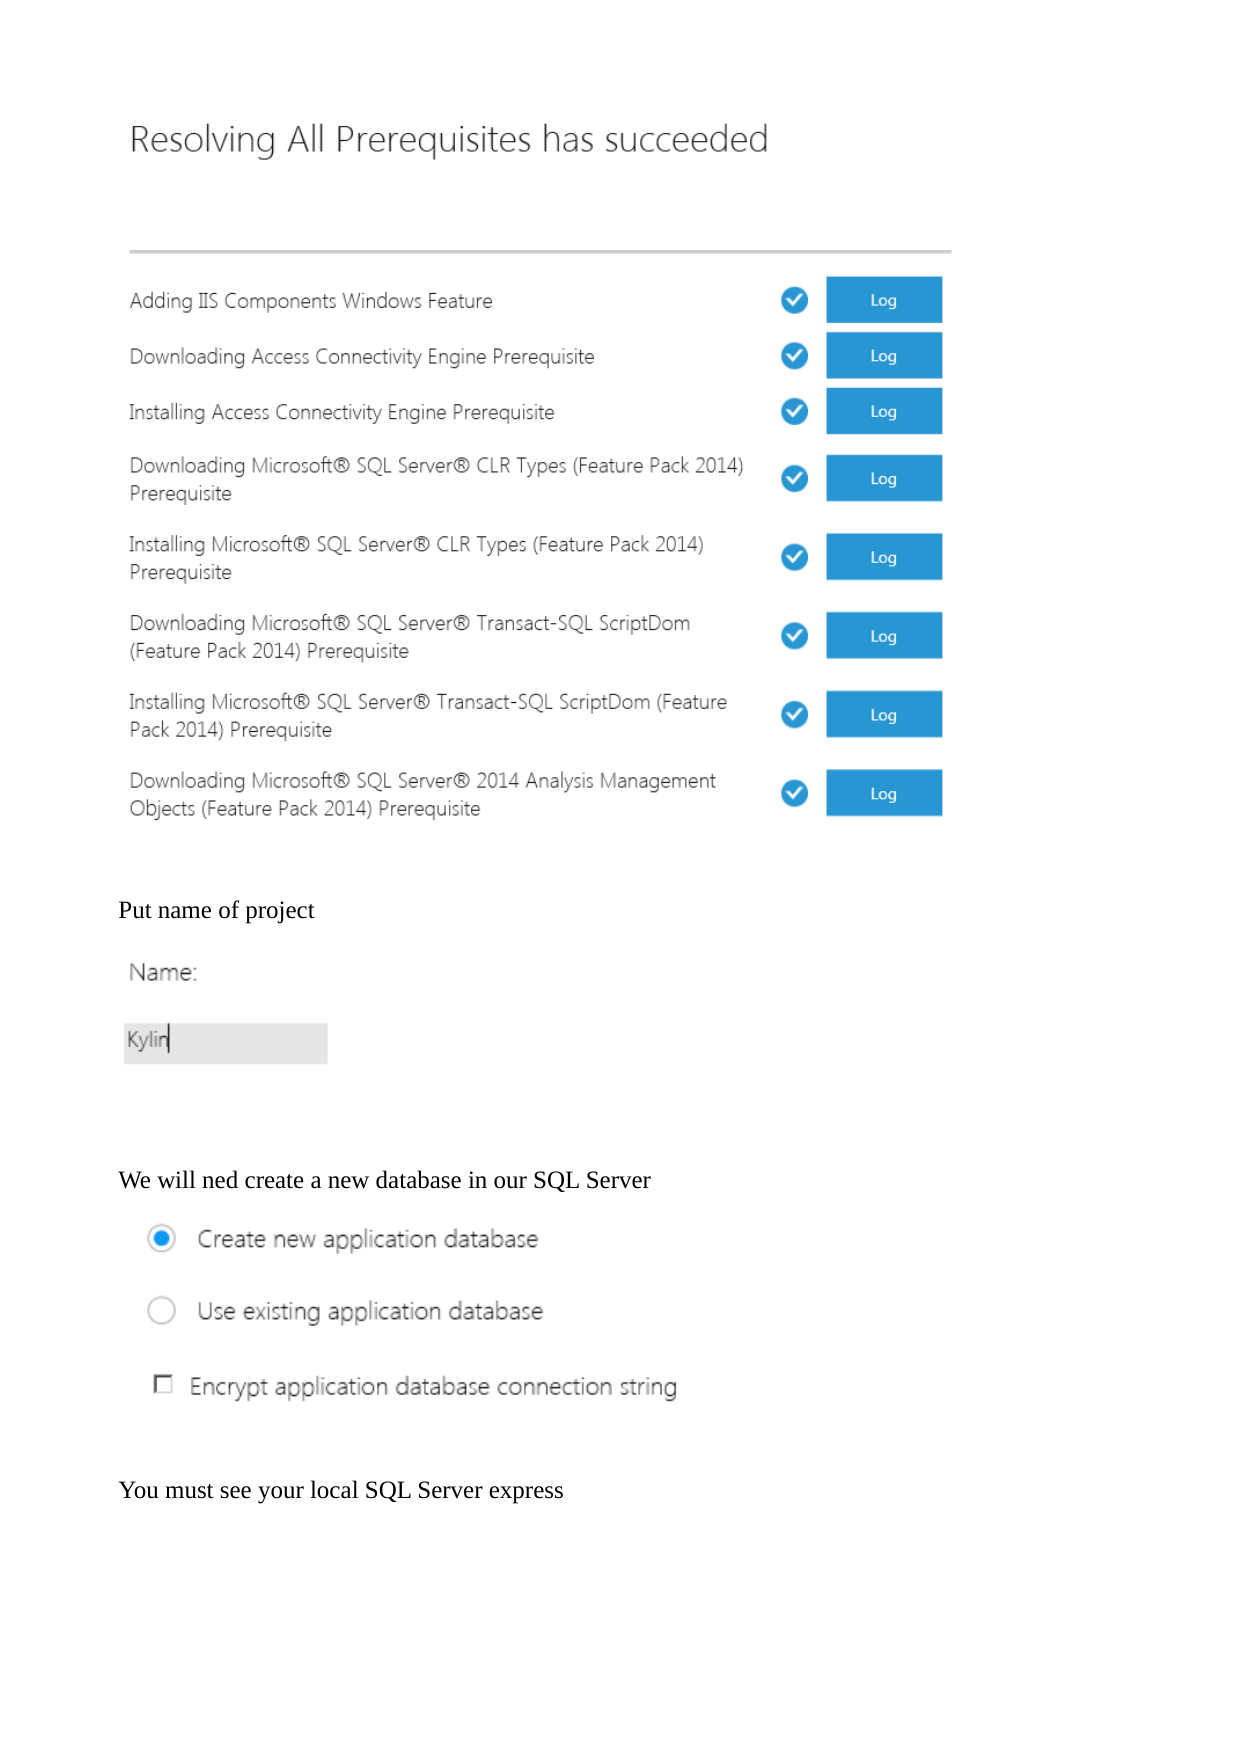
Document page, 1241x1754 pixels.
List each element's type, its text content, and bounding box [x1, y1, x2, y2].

text Put name of project [118, 895, 1122, 923]
picture [118, 118, 954, 826]
picture [118, 1213, 734, 1406]
picture [118, 943, 328, 1096]
text You must see your local SQL Server express [118, 1475, 1122, 1504]
text We will ned create a new database in our SQL Server [118, 1165, 1122, 1193]
